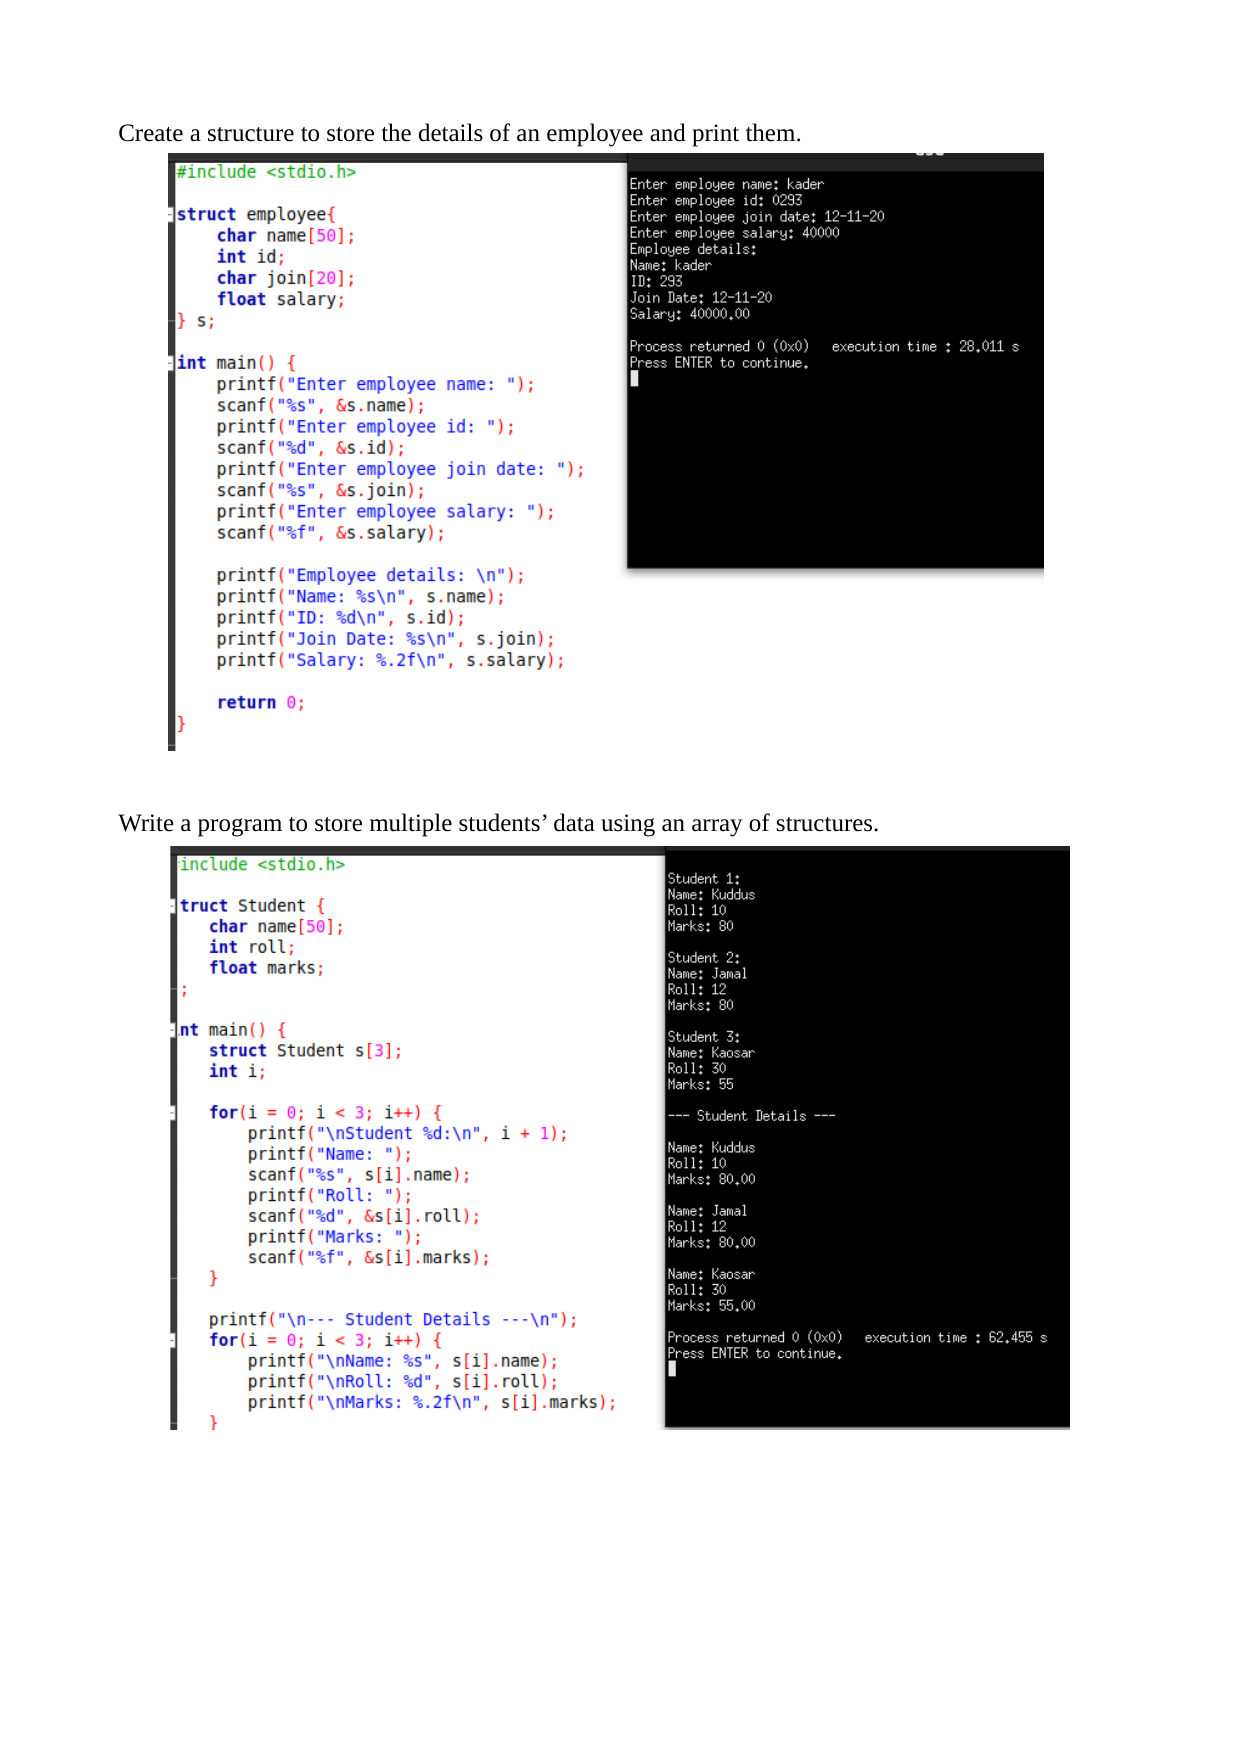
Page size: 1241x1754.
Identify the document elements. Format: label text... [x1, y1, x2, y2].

picture [168, 153, 1044, 751]
text Create a structure to store the details of an employee and print them. [118, 118, 1122, 147]
text Write a program to store multiple students’ data using an array of structures. [118, 808, 1122, 837]
picture [170, 846, 1070, 1430]
